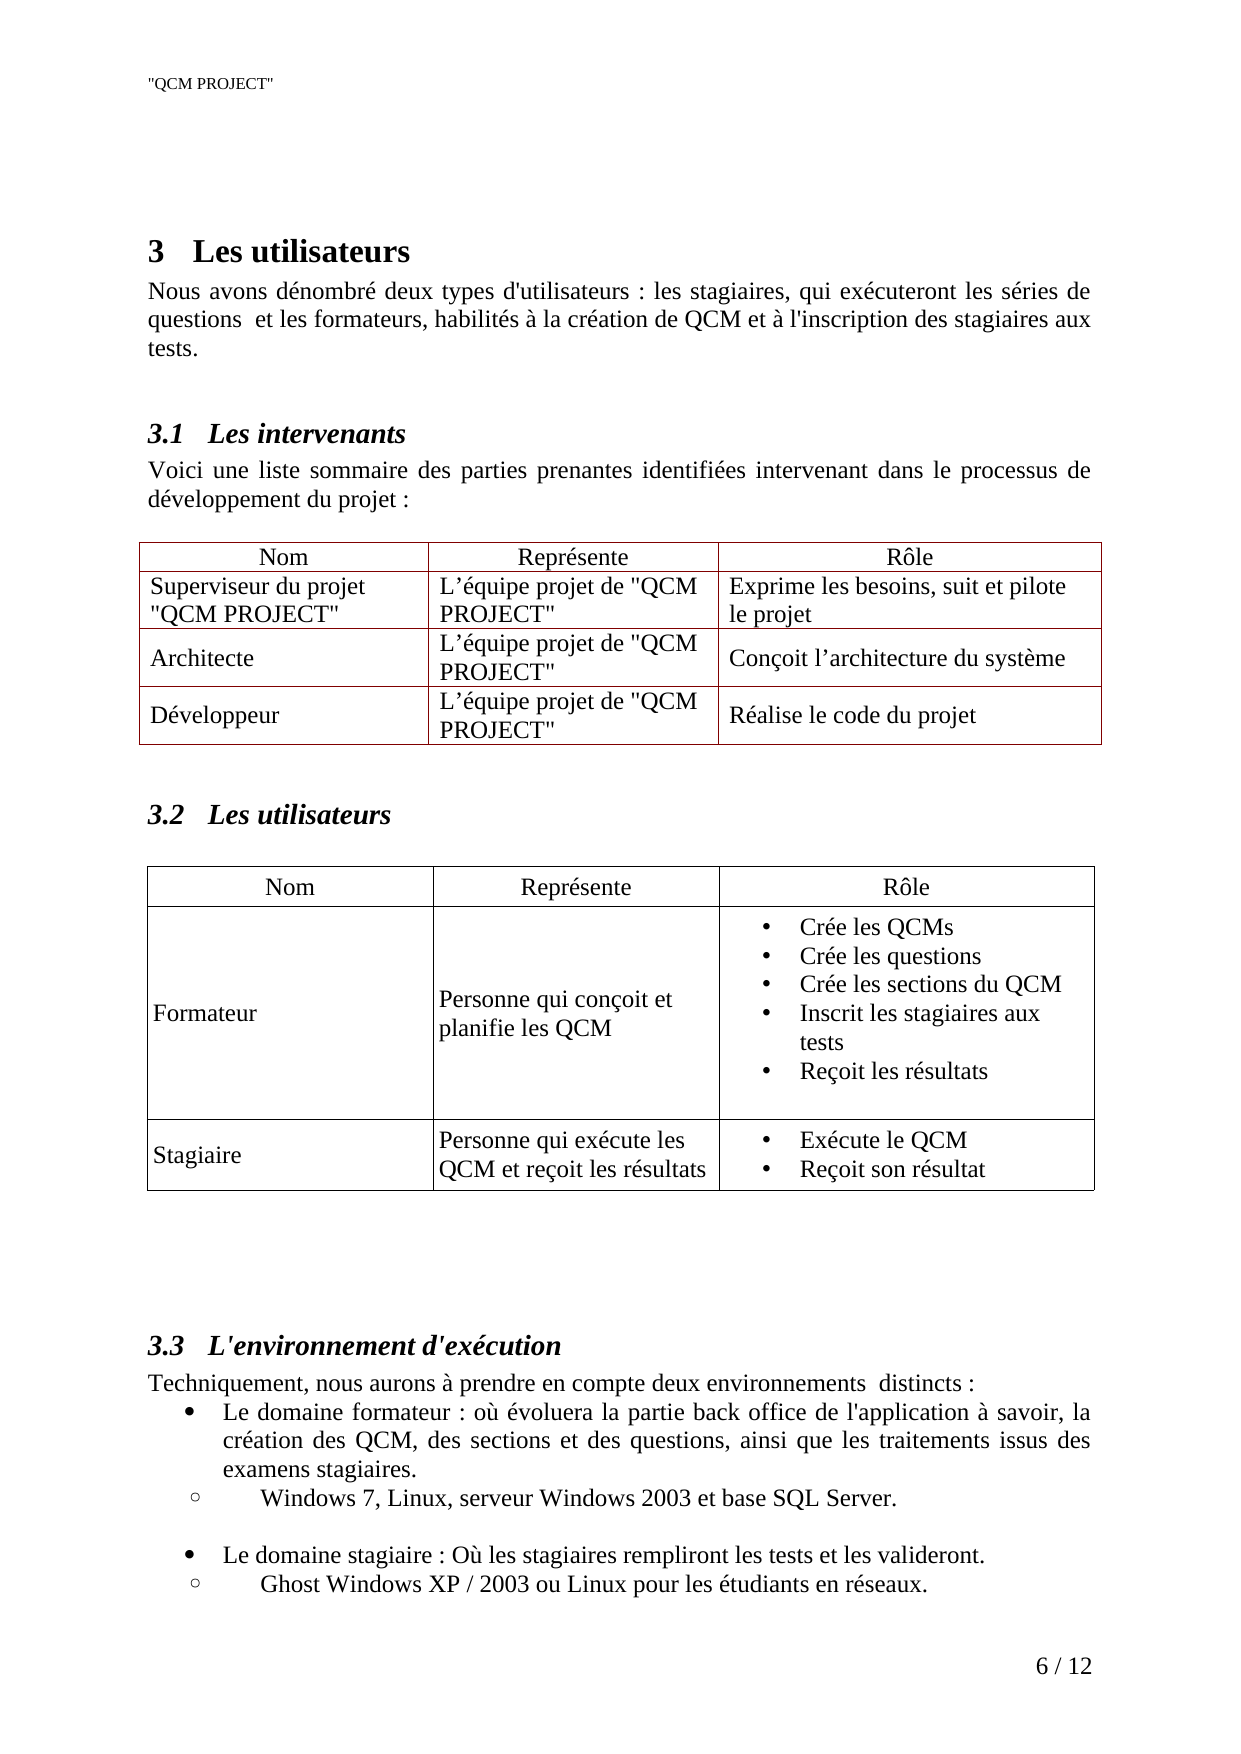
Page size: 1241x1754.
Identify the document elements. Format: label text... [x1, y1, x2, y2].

table_cell Superviseur du projet "QCM PROJECT" [140, 572, 428, 628]
table_cell L’équipe projet de "QCM PROJECT" [429, 572, 718, 628]
table_header Nom [148, 867, 433, 906]
table_cell Personne qui exécute les QCM et reçoit les résultats [434, 1120, 719, 1189]
list Ghost Windows XP / 2003 ou Linux pour les étudiants en réseaux. [185, 1569, 1092, 1598]
subtitle L'environnement d'exécution [148, 1328, 1092, 1362]
table_header Représente [429, 543, 718, 571]
list Le domaine formateur : où évoluera la partie back office de l'application à savoir, la création des QCM, des sections et des questions, ainsi que les traitements issus des examens stagiaires. [185, 1397, 1092, 1483]
table_header Rôle [719, 543, 1101, 571]
table_cell Personne qui conçoit et planifie les QCM [434, 907, 719, 1119]
table_header Rôle [720, 867, 1094, 906]
table_header Nom [140, 543, 428, 571]
table_cell Architecte [140, 629, 428, 686]
subtitle Les utilisateurs [148, 231, 1092, 269]
text Techniquement, nous aurons à prendre en compte deux environnements distincts : [148, 1368, 1092, 1397]
table_cell Développeur [140, 687, 428, 743]
text Nous avons dénombré deux types d'utilisateurs : les stagiaires, qui exécuteront les séries de questions et les formateurs, habilités à la création de QCM et à l'inscription des stagiaires aux tests. [148, 276, 1092, 362]
table_cell Exécute le QCM Reçoit son résultat [720, 1120, 1094, 1189]
subtitle Les utilisateurs [148, 797, 1092, 831]
table_cell Stagiaire [148, 1120, 433, 1189]
subtitle Les intervenants [148, 416, 1092, 449]
list Le domaine stagiaire : Où les stagiaires rempliront les tests et les valideront. [185, 1540, 1092, 1569]
list Windows 7, Linux, serveur Windows 2003 et base SQL Server. [185, 1483, 1092, 1512]
text Voici une liste sommaire des parties prenantes identifiées intervenant dans le processus de développement du projet : [148, 456, 1092, 513]
table_cell Exprime les besoins, suit et pilote le projet [719, 572, 1101, 628]
table_cell L’équipe projet de "QCM PROJECT" [429, 629, 718, 686]
table_header Représente [434, 867, 719, 906]
table_cell L’équipe projet de "QCM PROJECT" [429, 687, 718, 743]
table_cell Conçoit l’architecture du système [719, 629, 1101, 686]
table_cell Crée les QCMs Crée les questions Crée les sections du QCM Inscrit les stagiaires aux tests Reçoit les résultats [720, 907, 1094, 1119]
table_cell Formateur [148, 907, 433, 1119]
table_cell Réalise le code du projet [719, 687, 1101, 743]
